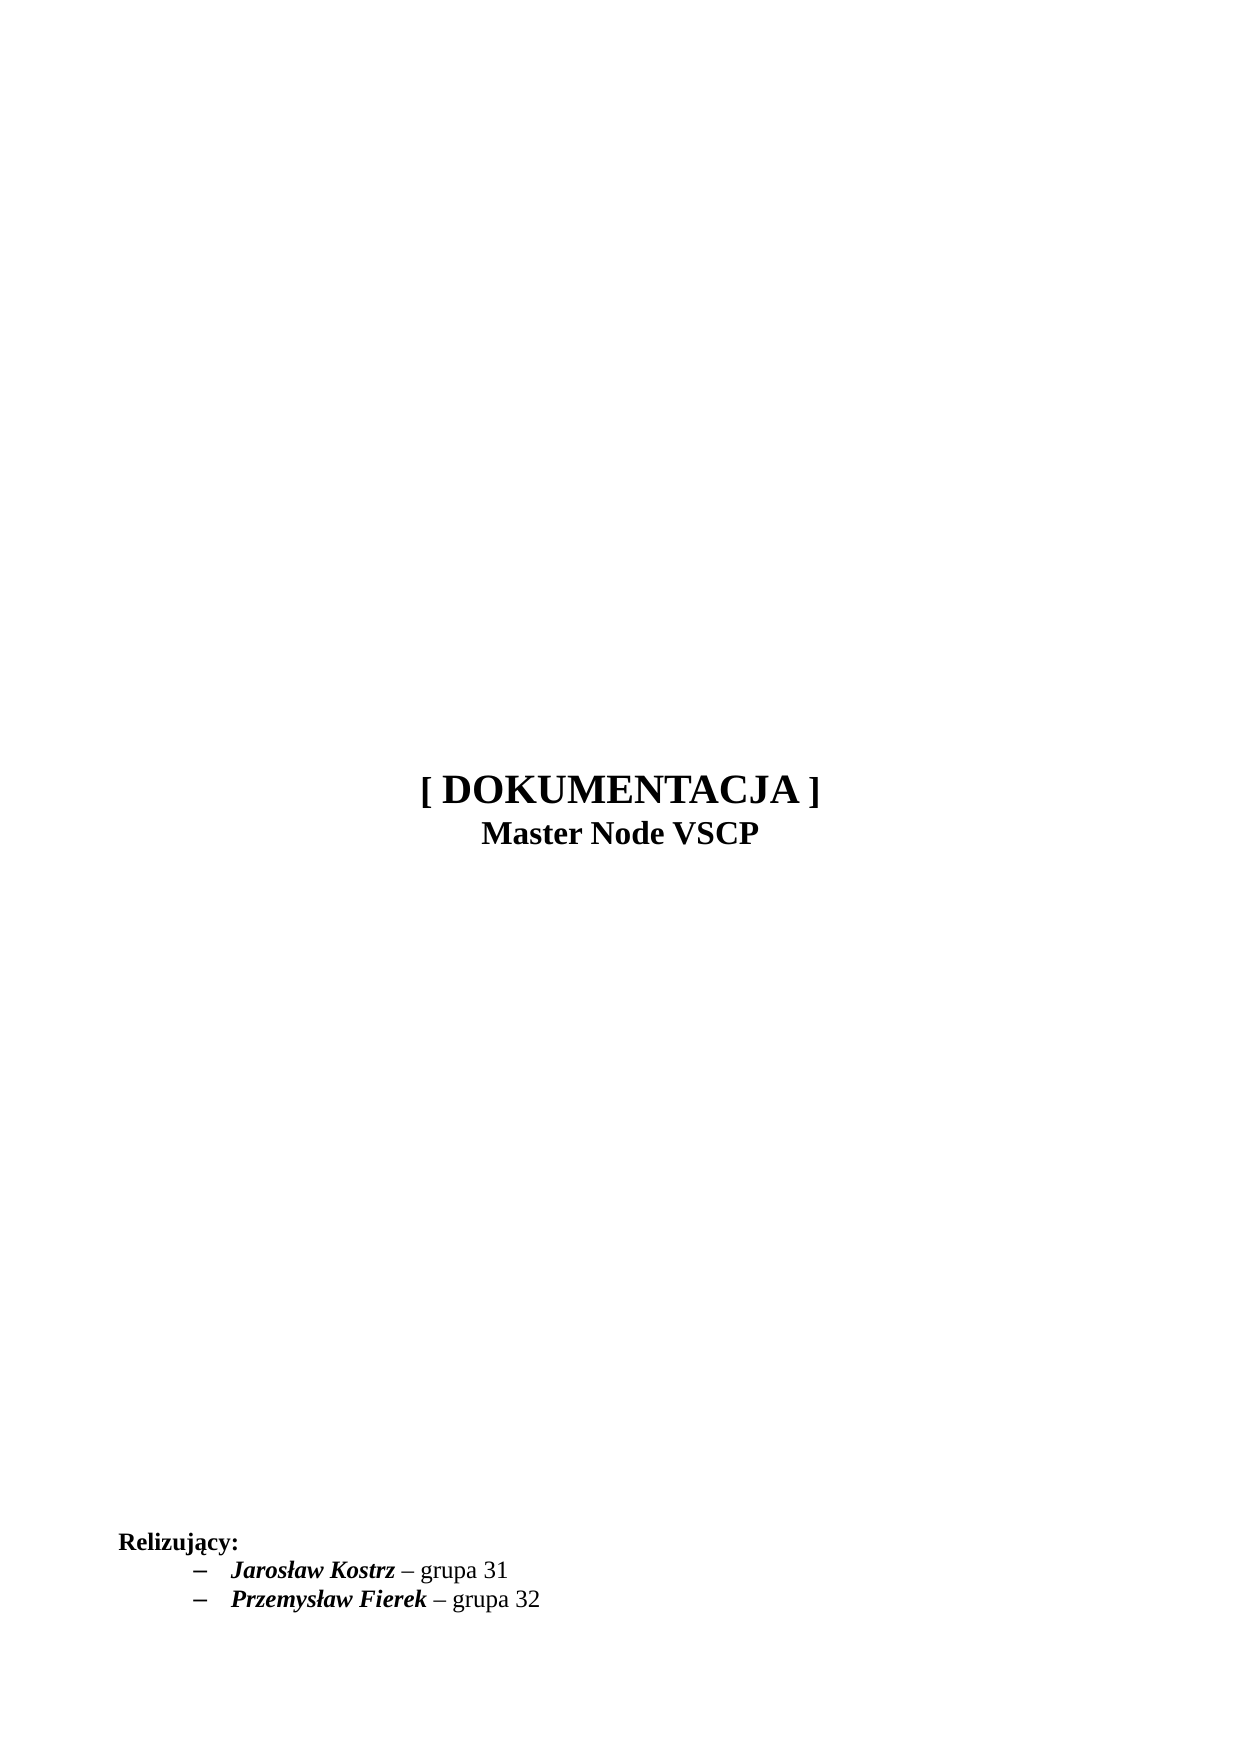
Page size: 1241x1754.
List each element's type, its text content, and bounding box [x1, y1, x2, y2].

list Przemysław Fierek – grupa 32 [193, 1584, 1122, 1613]
list Jarosław Kostrz – grupa 31 [193, 1556, 1122, 1584]
text Master Node VSCP [118, 813, 1122, 851]
text [ DOKUMENTACJA ] [118, 765, 1122, 813]
text Relizujący: [118, 1527, 1122, 1556]
